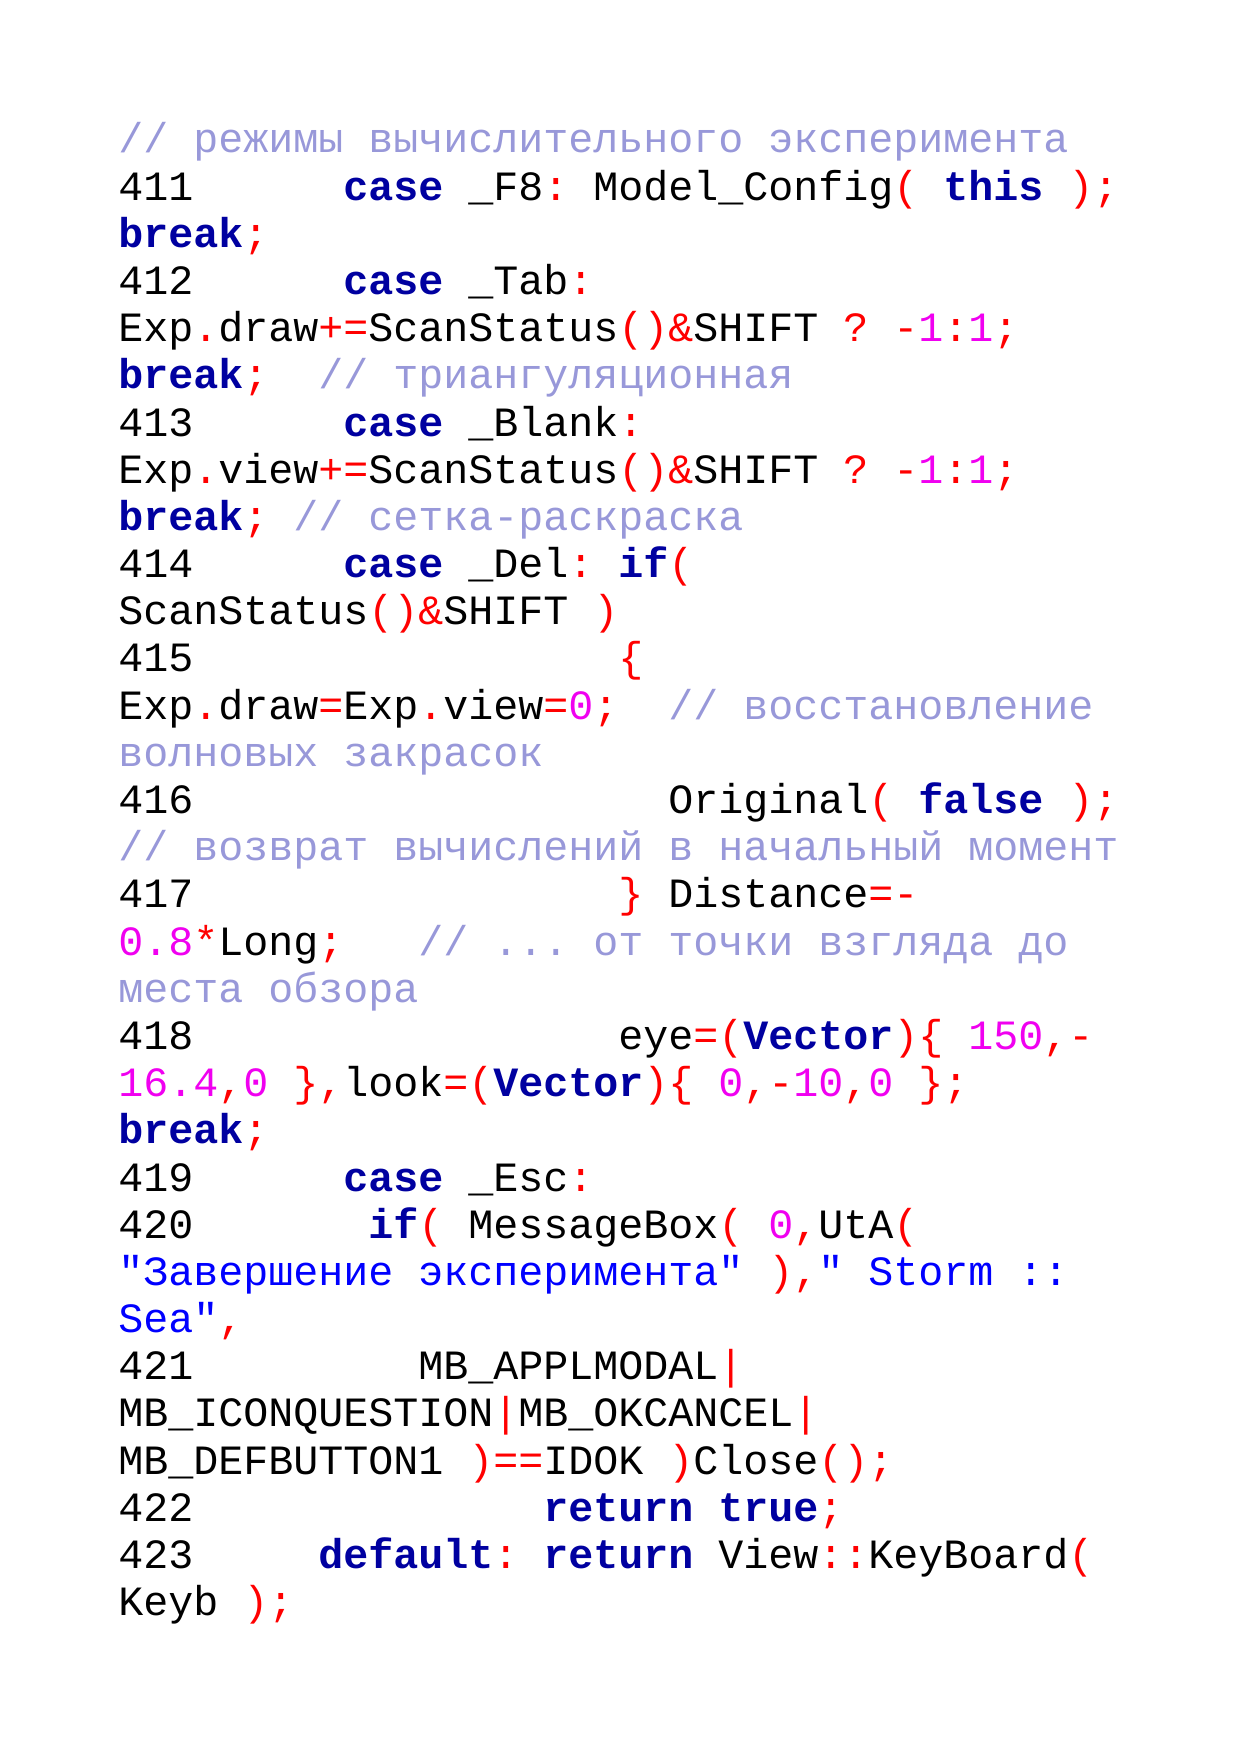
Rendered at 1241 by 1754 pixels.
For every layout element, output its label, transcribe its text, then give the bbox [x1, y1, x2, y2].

subtitle 418 eye=(Vector){ 150,-16.4,0 },look=(Vector){ 0,-10,0 }; break; [118, 1015, 1122, 1156]
subtitle 414 case _Del: if( ScanStatus()&SHIFT ) [118, 543, 468, 637]
subtitle 419 case _Esc: [568, 1156, 1122, 1203]
subtitle 414 case _Del: if( ScanStatus()&SHIFT ) [568, 543, 1122, 637]
subtitle 422 return true; [118, 1487, 1122, 1534]
subtitle 423 default: return View::KeyBoard( Keyb ); [118, 1534, 1122, 1628]
subtitle 411 case _F8: Model_Config( this ); break; [118, 165, 1122, 260]
subtitle 412 case _Tab: Exp.draw+=ScanStatus()&SHIFT ? -1:1; break; // триангуляционная [118, 260, 1122, 401]
subtitle 419 case _Esc: [118, 1156, 468, 1203]
subtitle 415 { Exp.draw=Exp.view=0; // восстановление волновых закрасок [118, 637, 1122, 779]
subtitle 420 if( MessageBox( 0,UtA( "Завершение эксперимента" )," Storm :: Sea", [118, 1203, 1122, 1345]
subtitle 417 } Distance=-0.8*Long; // ... от точки взгляда до места обзора [118, 873, 1122, 1015]
subtitle 421 MB_APPLMODAL|MB_ICONQUESTION|MB_OKCANCEL|MB_DEFBUTTON1 )==IDOK )Close(); [118, 1345, 418, 1392]
subtitle 413 case _Blank: Exp.view+=ScanStatus()&SHIFT ? -1:1; break; // сетка-раскраска [118, 401, 1122, 543]
subtitle 416 Original( false ); // возврат вычислений в начальный момент [118, 779, 1122, 873]
subtitle 421 MB_APPLMODAL|MB_ICONQUESTION|MB_OKCANCEL|MB_DEFBUTTON1 )==IDOK )Close(); [468, 1392, 543, 1487]
subtitle 410 case _F4: Config(); break; // режимы вычислительного эксперимента [118, 118, 1122, 165]
subtitle 421 MB_APPLMODAL|MB_ICONQUESTION|MB_OKCANCEL|MB_DEFBUTTON1 )==IDOK )Close(); [718, 1345, 1122, 1487]
